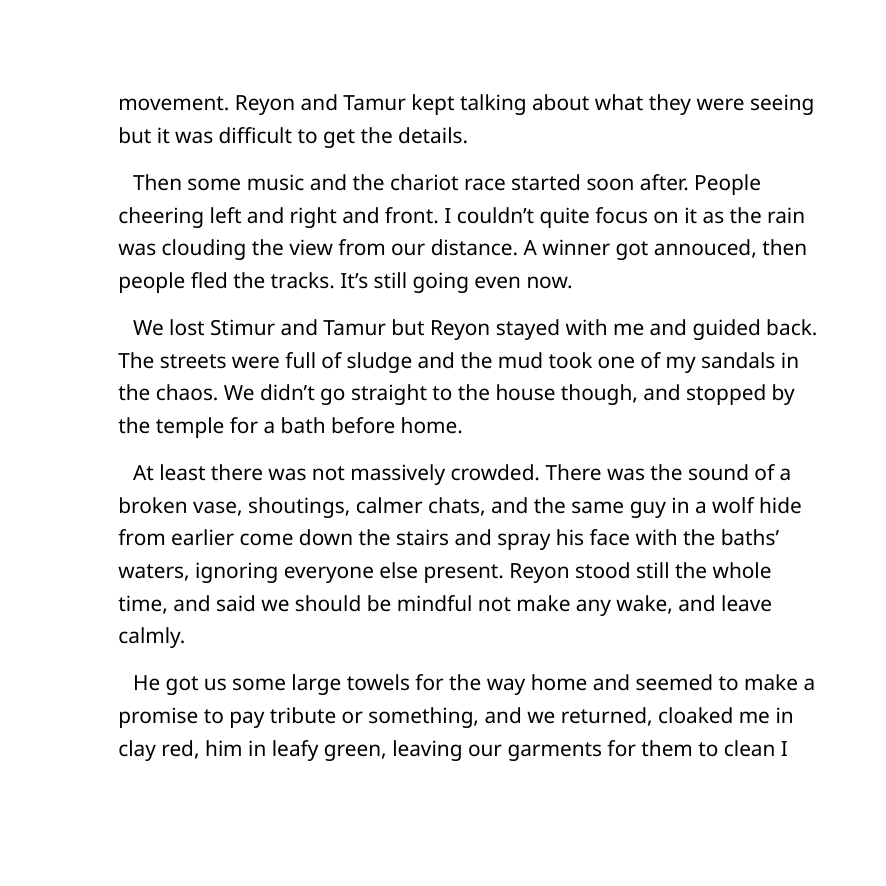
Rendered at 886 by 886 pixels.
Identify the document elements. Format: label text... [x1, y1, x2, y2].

text We lost Stimur and Tamur but Reyon stayed with me and guided back. The streets were full of sludge and the mud took one of my sandals in the chaos. We didn’t go straight to the house though, and stopped by the temple for a bath before home. [118, 313, 827, 439]
text Then some music and the chariot race started soon after. People cheering left and right and front. I couldn’t quite focus on it as the rain was clouding the view from our distance. A winner got annouced, then people fled the tracks. It’s still going even now. [118, 168, 827, 294]
text At least there was not massively crowded. There was the sound of a broken vase, shoutings, calmer chats, and the same guy in a wolf hide from earlier come down the stairs and spray his face with the baths’ waters, ignoring everyone else present. Reyon stood still the whole time, and said we should be mindful not make any wake, and leave calmly. [118, 458, 827, 650]
text He got us some large towels for the way home and seemed to make a promise to pay tribute or something, and we returned, cloaked me in clay red, him in leafy green, leaving our garments for them to clean I [118, 668, 827, 762]
text movement. Reyon and Tamur kept talking about what they were seeing but it was difficult to get the details. [118, 88, 827, 149]
